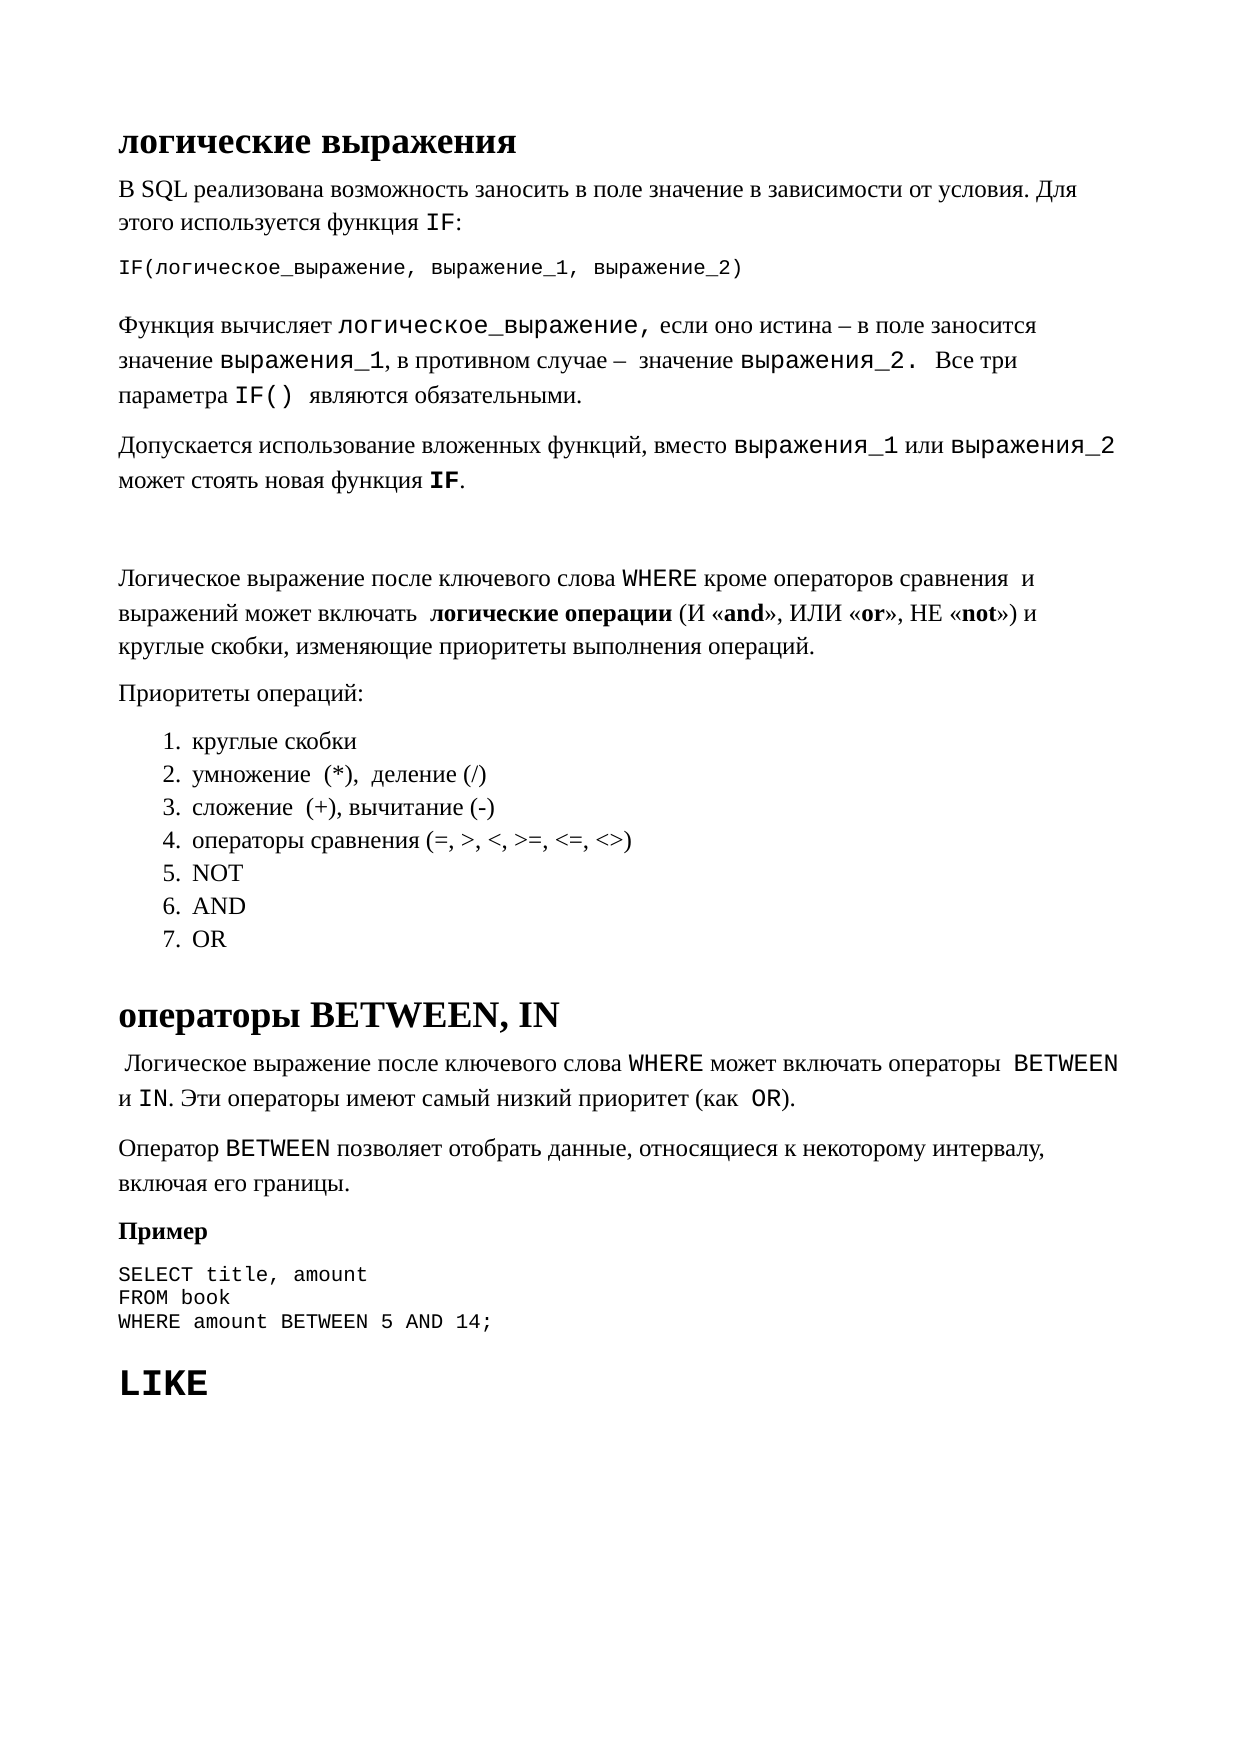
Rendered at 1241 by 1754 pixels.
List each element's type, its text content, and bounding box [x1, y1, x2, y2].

text SELECT title, amount [118, 1264, 1122, 1287]
list OR [162, 924, 1122, 953]
list сложение (+), вычитание (-) [162, 792, 1122, 821]
subtitle операторы BETWEEN, IN [118, 993, 1122, 1036]
text Оператор BETWEEN позволяет отобрать данные, относящиеся к некоторому интервалу, включая его границы. [118, 1133, 1122, 1197]
text WHERE amount BETWEEN 5 AND 14; [118, 1311, 1122, 1335]
list NOT [162, 858, 1122, 887]
list умножение (*), деление (/) [162, 759, 1122, 788]
list круглые скобки [162, 726, 1122, 755]
list операторы сравнения (=, >, <, >=, <=, <>) [162, 825, 1122, 854]
text Пример [118, 1216, 1122, 1245]
text Функция вычисляет логическое_выражение, если оно истина – в поле заносится значение выражения_1, в противном случае – значение выражения_2. Все три параметра IF() являются обязательными. [118, 310, 1122, 411]
text Приоритеты операций: [118, 678, 1122, 707]
subtitle LIKE [118, 1364, 1122, 1407]
text IF(логическое_выражение, выражение_1, выражение_2) [118, 257, 1122, 280]
subtitle логические выражения [118, 118, 1122, 161]
text В SQL реализована возможность заносить в поле значение в зависимости от условия. Для этого используется функция IF: [118, 174, 1122, 238]
text Логическое выражение после ключевого слова WHERE кроме операторов сравнения и выражений может включать логические операции (И «and», ИЛИ «or», НЕ «not») и круглые скобки, изменяющие приоритеты выполнения операций. [118, 563, 1122, 660]
text FROM book [118, 1287, 1122, 1311]
text Допускается использование вложенных функций, вместо выражения_1 или выражения_2 может стоять новая функция IF. [118, 430, 1122, 496]
text Логическое выражение после ключевого слова WHERE может включать операторы BETWEEN и IN. Эти операторы имеют самый низкий приоритет (как OR). [118, 1048, 1122, 1114]
list AND [162, 891, 1122, 920]
